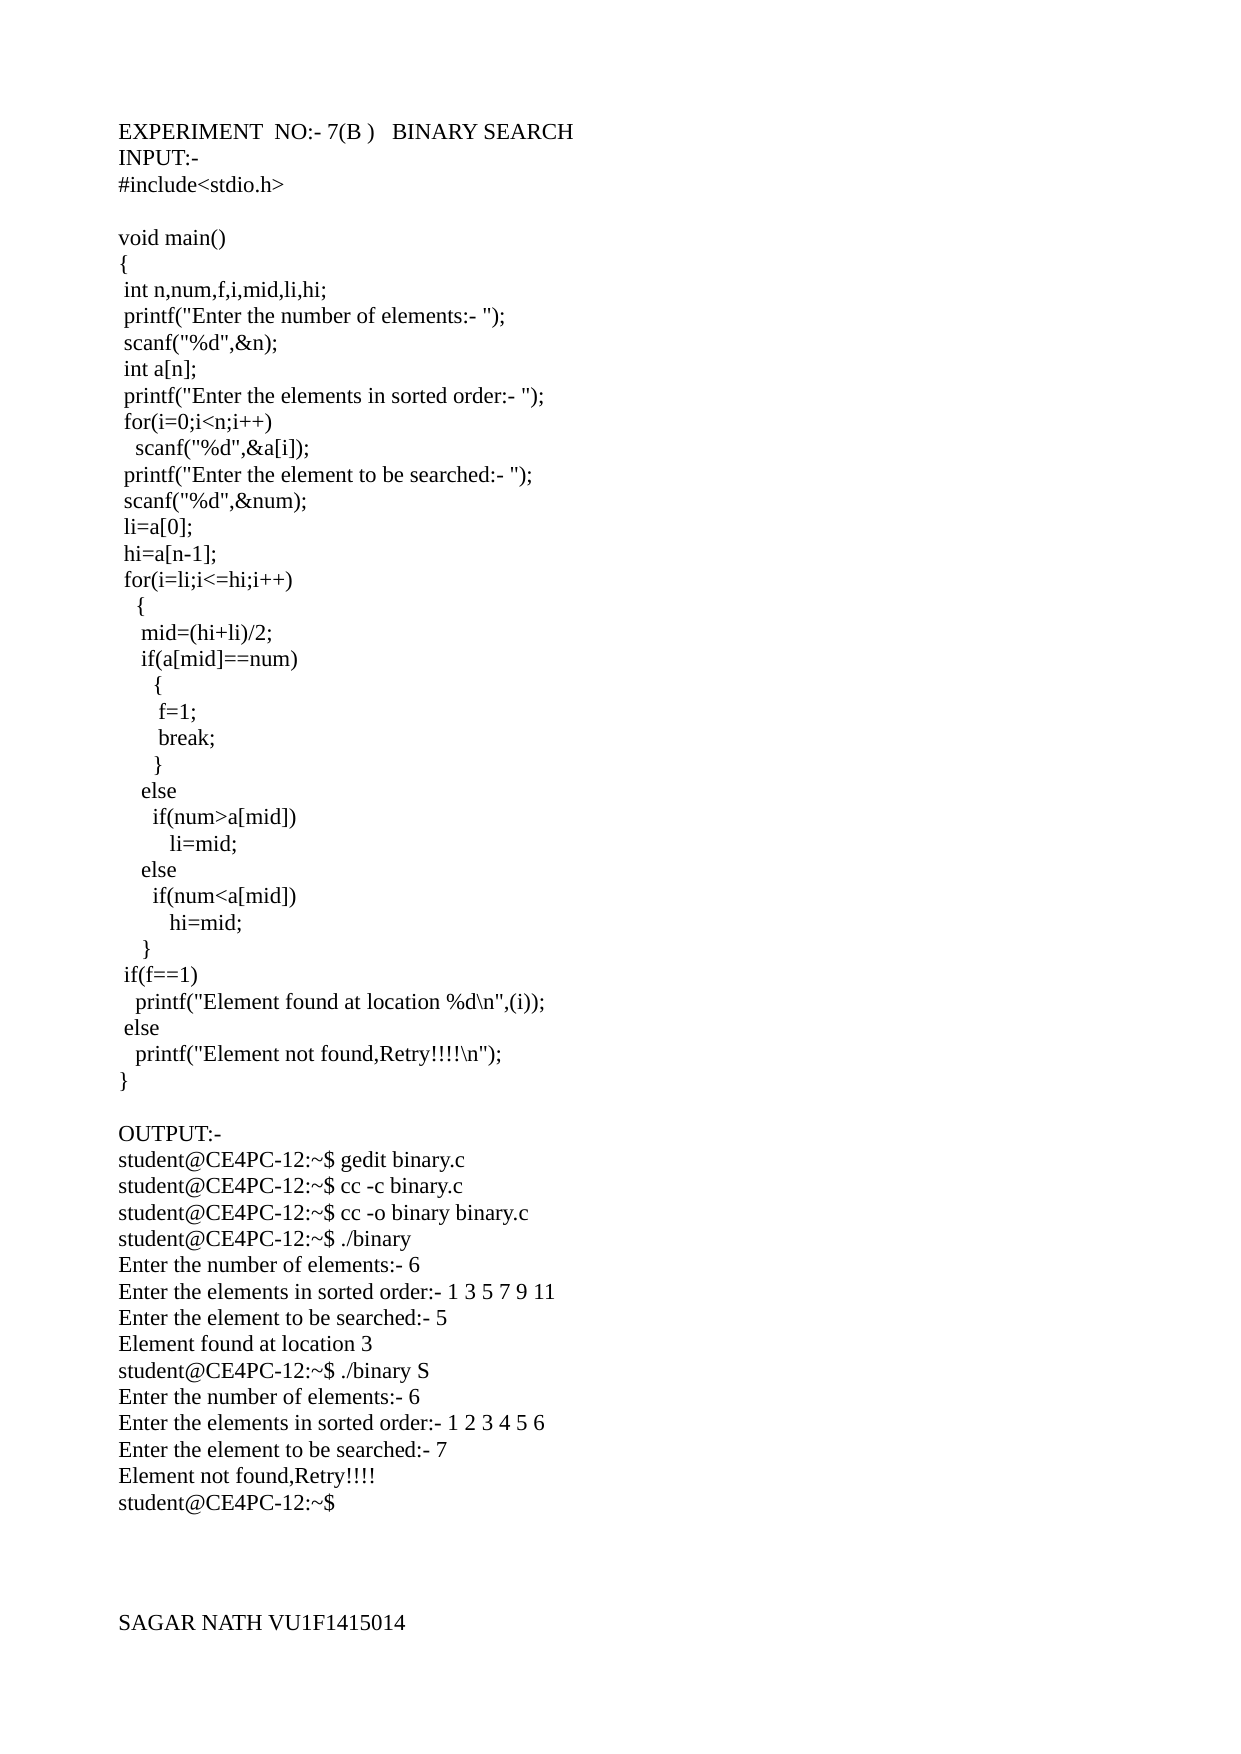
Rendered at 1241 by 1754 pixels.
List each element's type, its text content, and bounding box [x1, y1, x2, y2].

text printf("Element not found,Retry!!!!\n"); [118, 1041, 1122, 1067]
text if(f==1) [118, 961, 1122, 988]
text { [118, 250, 1122, 276]
text Enter the element to be searched:- 5 [118, 1304, 1122, 1330]
text } [118, 935, 1122, 961]
text if(num<a[mid]) [118, 882, 1122, 909]
text li=a[0]; [118, 513, 1122, 540]
text student@CE4PC-12:~$ ./binary [118, 1225, 1122, 1251]
text Element found at location 3 [118, 1330, 1122, 1357]
text Enter the number of elements:- 6 [118, 1251, 1122, 1278]
text Enter the number of elements:- 6 [118, 1383, 1122, 1409]
text student@CE4PC-12:~$ [118, 1488, 1122, 1515]
text EXPERIMENT NO:- 7(B ) BINARY SEARCH [118, 118, 1122, 144]
text } [118, 1067, 1122, 1093]
text student@CE4PC-12:~$ cc -o binary binary.c [118, 1199, 1122, 1225]
text printf("Enter the elements in sorted order:- "); [118, 382, 1122, 408]
text for(i=0;i<n;i++) [118, 408, 1122, 434]
text OUTPUT:- [118, 1119, 1122, 1146]
text scanf("%d",&n); [118, 329, 1122, 355]
text student@CE4PC-12:~$ ./binary S [118, 1357, 1122, 1383]
text INPUT:- [118, 144, 1122, 171]
text Enter the elements in sorted order:- 1 3 5 7 9 11 [118, 1278, 1122, 1304]
text student@CE4PC-12:~$ gedit binary.c [118, 1146, 1122, 1172]
text printf("Element found at location %d\n",(i)); [118, 988, 1122, 1014]
text scanf("%d",&a[i]); [118, 434, 1122, 461]
text printf("Enter the element to be searched:- "); [118, 461, 1122, 487]
text void main() [118, 223, 1122, 250]
text if(num>a[mid]) [118, 803, 1122, 830]
text int n,num,f,i,mid,li,hi; [118, 276, 1122, 303]
text { [118, 672, 1122, 698]
text Enter the elements in sorted order:- 1 2 3 4 5 6 [118, 1409, 1122, 1436]
text hi=a[n-1]; [118, 540, 1122, 566]
text scanf("%d",&num); [118, 487, 1122, 513]
text mid=(hi+li)/2; [118, 619, 1122, 645]
text Element not found,Retry!!!! [118, 1462, 1122, 1488]
text break; [118, 724, 1122, 751]
text for(i=li;i<=hi;i++) [118, 566, 1122, 592]
text if(a[mid]==num) [118, 645, 1122, 672]
text Enter the element to be searched:- 7 [118, 1436, 1122, 1462]
text } [118, 751, 1122, 777]
text li=mid; [118, 830, 1122, 856]
text int a[n]; [118, 355, 1122, 382]
text { [118, 592, 1122, 619]
text printf("Enter the number of elements:- "); [118, 303, 1122, 329]
text else [118, 856, 1122, 882]
text else [118, 777, 1122, 803]
text hi=mid; [118, 909, 1122, 935]
text student@CE4PC-12:~$ cc -c binary.c [118, 1172, 1122, 1199]
text #include<stdio.h> [118, 171, 1122, 197]
text f=1; [118, 698, 1122, 724]
text else [118, 1014, 1122, 1041]
